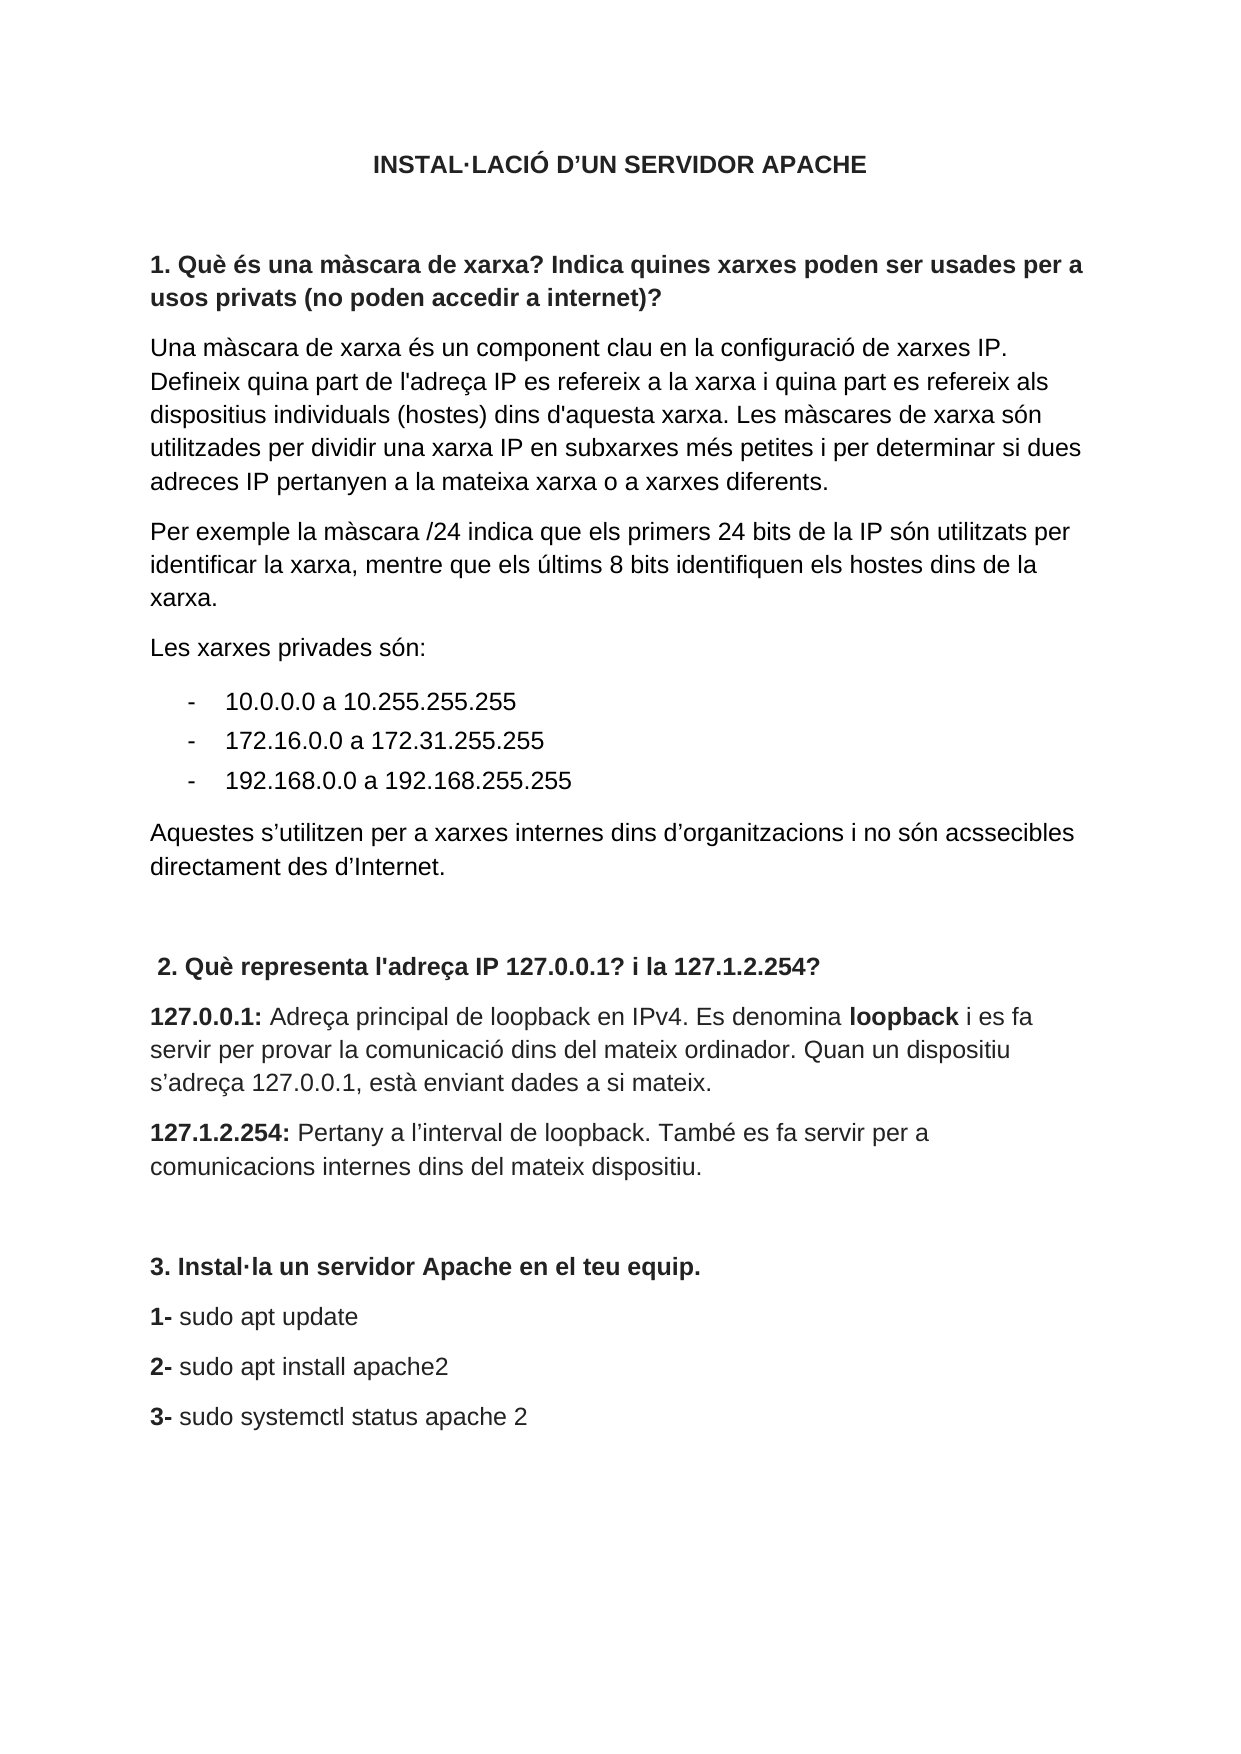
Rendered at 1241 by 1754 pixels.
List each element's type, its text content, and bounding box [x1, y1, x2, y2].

text 127.1.2.254: Pertany a l’interval de loopback. També es fa servir per a comunicacions internes dins del mateix dispositiu. [150, 1118, 1090, 1181]
text INSTAL·LACIÓ D’UN SERVIDOR APACHE [150, 150, 1090, 179]
text 3- sudo systemctl status apache 2 [150, 1402, 1090, 1431]
text Una màscara de xarxa és un component clau en la configuració de xarxes IP. Defineix quina part de l'adreça IP es refereix a la xarxa i quina part es refereix als dispositius individuals (hostes) dins d'aquesta xarxa. Les màscares de xarxa són utilitzades per dividir una xarxa IP en subxarxes més petites i per determinar si dues adreces IP pertanyen a la mateixa xarxa o a xarxes diferents. [150, 333, 1090, 495]
text 2. Què representa l'adreça IP 127.0.0.1? i la 127.1.2.254? [150, 952, 1090, 981]
list 10.0.0.0 a 10.255.255.255 [187, 683, 1090, 717]
text Les xarxes privades són: [150, 633, 1090, 662]
list 172.16.0.0 a 172.31.255.255 [187, 723, 1090, 757]
text 3. Instal·la un servidor Apache en el teu equip. [150, 1252, 1090, 1281]
text 1. Què és una màscara de xarxa? Indica quines xarxes poden ser usades per a usos privats (no poden accedir a internet)? [150, 250, 1090, 312]
text 2- sudo apt install apache2 [150, 1352, 1090, 1381]
text Aquestes s’utilitzen per a xarxes internes dins d’organitzacions i no són acssecibles directament des d’Internet. [150, 818, 1090, 881]
list 192.168.0.0 a 192.168.255.255 [187, 762, 1090, 796]
text 127.0.0.1: Adreça principal de loopback en IPv4. Es denomina loopback i es fa servir per provar la comunicació dins del mateix ordinador. Quan un dispositiu s’adreça 127.0.0.1, està enviant dades a si mateix. [150, 1002, 1090, 1097]
text 1- sudo apt update [150, 1302, 1090, 1331]
text Per exemple la màscara /24 indica que els primers 24 bits de la IP són utilitzats per identificar la xarxa, mentre que els últims 8 bits identifiquen els hostes dins de la xarxa. [150, 517, 1090, 612]
